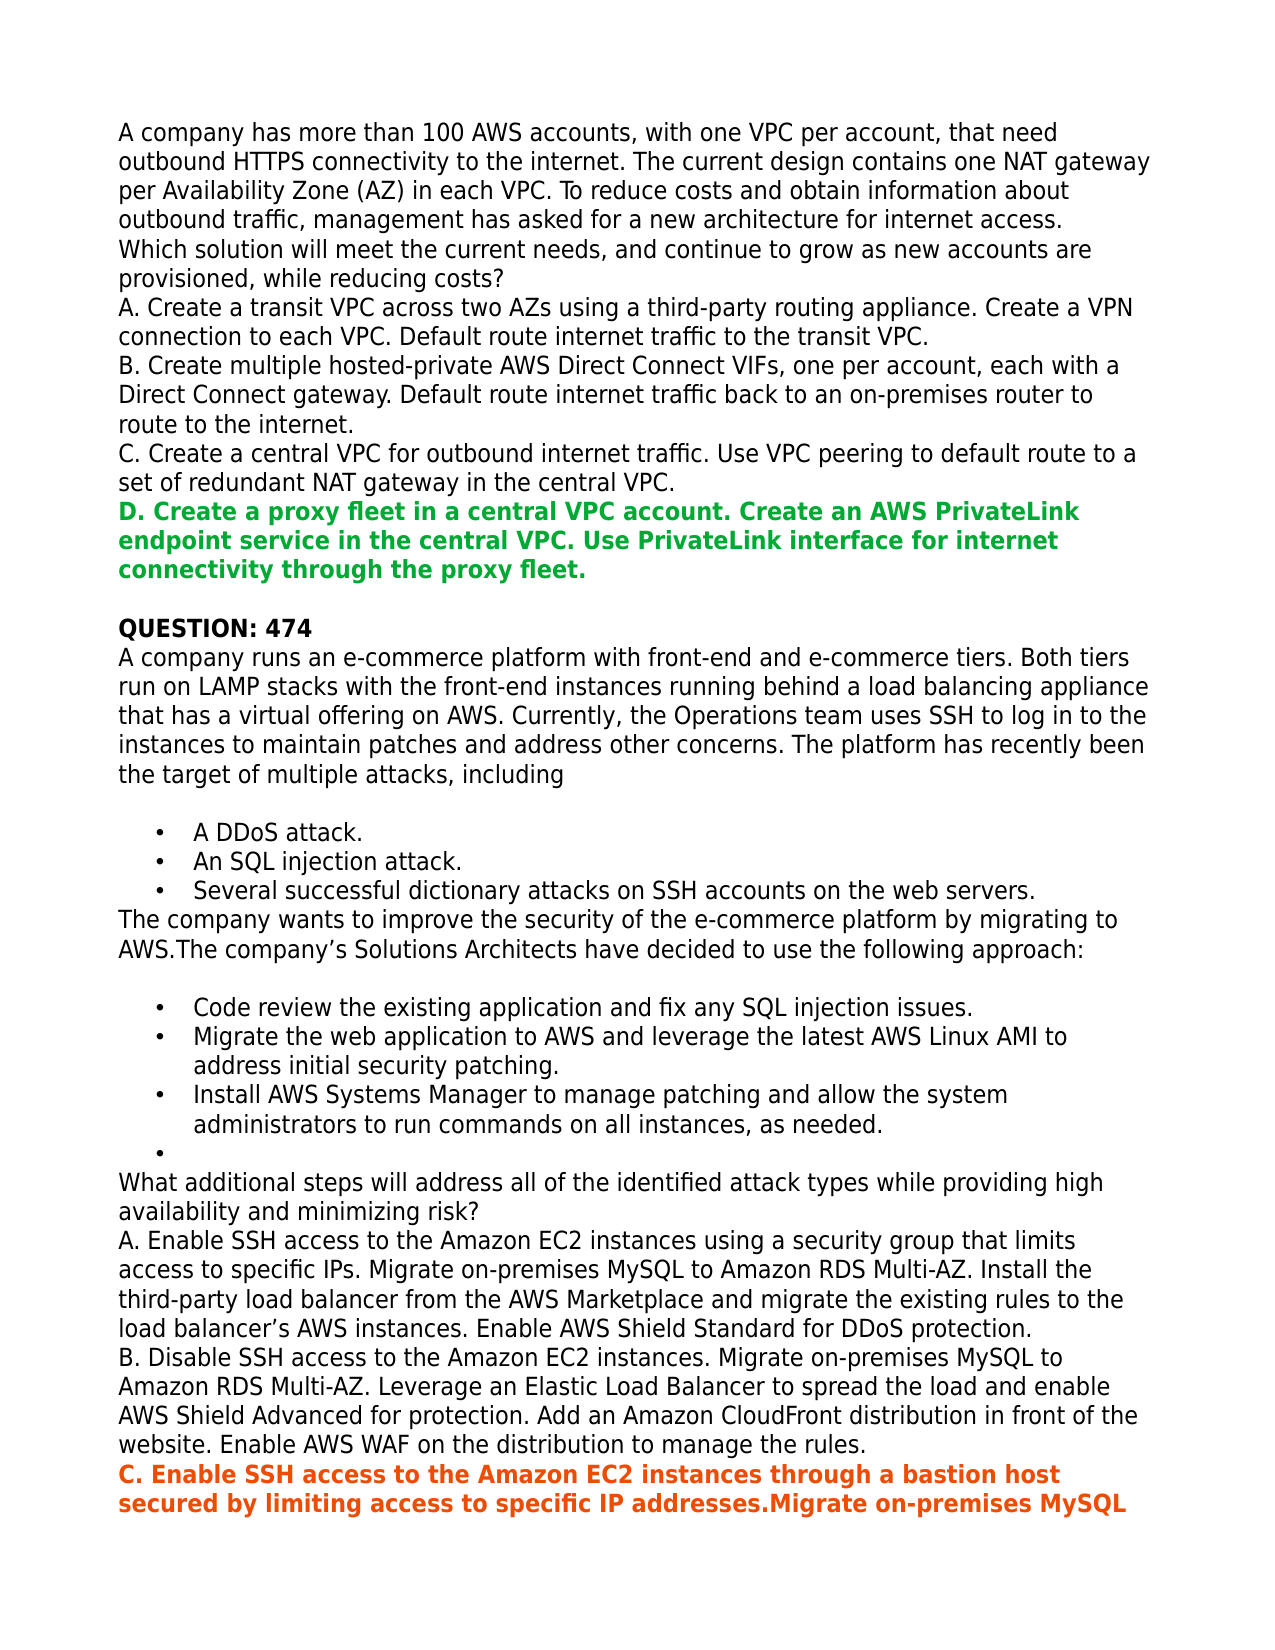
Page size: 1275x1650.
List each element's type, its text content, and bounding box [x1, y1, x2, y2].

text The company wants to improve the security of the e-commerce platform by migrating to AWS.The company’s Solutions Architects have decided to use the following approach: [118, 906, 1157, 964]
text C. Enable SSH access to the Amazon EC2 instances through a bastion host secured by limiting access to specific IP addresses.Migrate on-premises MySQL [118, 1460, 1157, 1518]
list Code review the existing application and fix any SQL injection issues. [156, 993, 1157, 1022]
text What additional steps will address all of the identified attack types while providing high [118, 1168, 1157, 1197]
text A company runs an e-commerce platform with front-end and e-commerce tiers. Both tiers run on LAMP stacks with the front-end instances running behind a load balancing appliance that has a virtual offering on AWS. Currently, the Operations team uses SSH to log in to the instances to maintain patches and address other concerns. The platform has recently been the target of multiple attacks, including [118, 643, 1157, 789]
text A company has more than 100 AWS accounts, with one VPC per account, that need outbound HTTPS connectivity to the internet. The current design contains one NAT gateway per Availability Zone (AZ) in each VPC. To reduce costs and obtain information about outbound traffic, management has asked for a new architecture for internet access. [118, 118, 1157, 235]
text D. Create a proxy fleet in a central VPC account. Create an AWS PrivateLink endpoint service in the central VPC. Use PrivateLink interface for internet connectivity through the proxy fleet. [118, 497, 1157, 585]
text B. Create multiple hosted-private AWS Direct Connect VIFs, one per account, each with a [118, 351, 1157, 381]
text availability and minimizing risk? [118, 1197, 1157, 1226]
list Install AWS Systems Manager to manage patching and allow the system administrators to run commands on all instances, as needed. [156, 1081, 1157, 1139]
text A. Create a transit VPC across two AZs using a third-party routing appliance. Create a VPN [118, 293, 1157, 322]
text QUESTION: 474 [118, 614, 1157, 643]
text provisioned, while reducing costs? [118, 264, 1157, 293]
text B. Disable SSH access to the Amazon EC2 instances. Migrate on-premises MySQL to Amazon RDS Multi-AZ. Leverage an Elastic Load Balancer to spread the load and enable AWS Shield Advanced for protection. Add an Amazon CloudFront distribution in front of the website. Enable AWS WAF on the distribution to manage the rules. [118, 1343, 1157, 1460]
list An SQL injection attack. [156, 847, 1157, 876]
list Migrate the web application to AWS and leverage the latest AWS Linux AMI to address initial security patching. [156, 1022, 1157, 1081]
text Which solution will meet the current needs, and continue to grow as new accounts are [118, 235, 1157, 264]
list A DDoS attack. [156, 818, 1157, 847]
text Direct Connect gateway. Default route internet traffic back to an on-premises router to route to the internet. [118, 381, 1157, 439]
list Several successful dictionary attacks on SSH accounts on the web servers. [156, 876, 1157, 906]
text A. Enable SSH access to the Amazon EC2 instances using a security group that limits access to specific IPs. Migrate on-premises MySQL to Amazon RDS Multi-AZ. Install the third-party load balancer from the AWS Marketplace and migrate the existing rules to the load balancer’s AWS instances. Enable AWS Shield Standard for DDoS protection. [118, 1226, 1157, 1343]
text connection to each VPC. Default route internet traffic to the transit VPC. [118, 322, 1157, 351]
text C. Create a central VPC for outbound internet traffic. Use VPC peering to default route to a set of redundant NAT gateway in the central VPC. [118, 439, 1157, 497]
